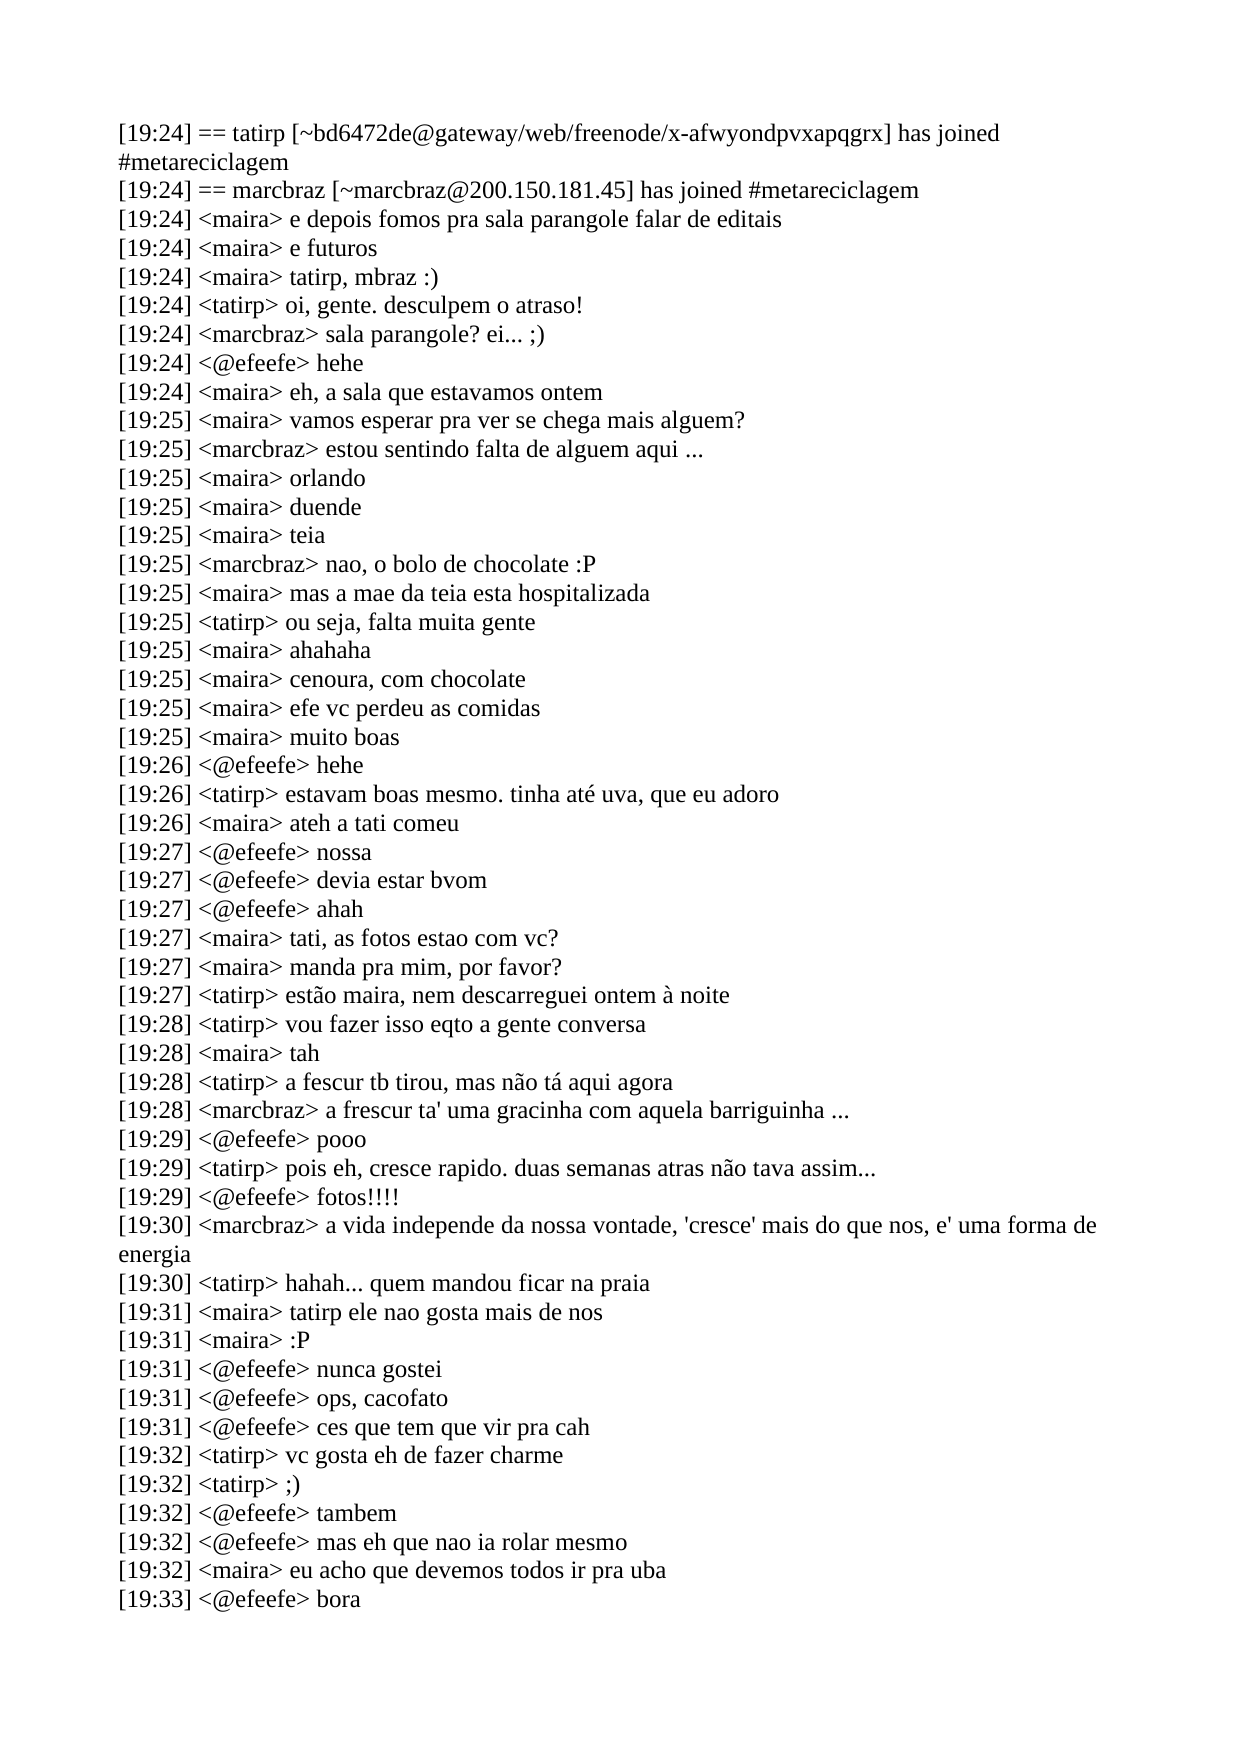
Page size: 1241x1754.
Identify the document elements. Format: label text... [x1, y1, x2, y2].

text [19:25] <marcbraz> estou sentindo falta de alguem aqui ... [118, 434, 1122, 463]
text [19:27] <maira> manda pra mim, por favor? [118, 952, 1122, 981]
text [19:25] <maira> orlando [118, 463, 1122, 492]
text [19:26] <maira> ateh a tati comeu [118, 808, 1122, 837]
text [19:27] <tatirp> estão maira, nem descarreguei ontem à noite [118, 981, 1122, 1009]
text [19:24] == tatirp [~bd6472de@gateway/web/freenode/x-afwyondpvxapqgrx] has joined #metareciclagem [118, 118, 1122, 176]
text [19:24] <@efeefe> hehe [118, 348, 1122, 377]
text [19:25] <maira> teia [118, 521, 1122, 549]
text [19:24] <tatirp> oi, gente. desculpem o atraso! [118, 291, 1122, 319]
text [19:31] <@efeefe> ops, cacofato [118, 1383, 1122, 1412]
text [19:32] <@efeefe> tambem [118, 1498, 1122, 1527]
text [19:25] <maira> efe vc perdeu as comidas [118, 693, 1122, 722]
text [19:24] <maira> tatirp, mbraz :) [118, 262, 1122, 291]
text [19:25] <maira> cenoura, com chocolate [118, 664, 1122, 693]
text [19:26] <@efeefe> hehe [118, 751, 1122, 779]
text [19:32] <maira> eu acho que devemos todos ir pra uba [118, 1556, 1122, 1584]
text [19:31] <maira> :P [118, 1326, 1122, 1354]
text [19:24] <maira> e depois fomos pra sala parangole falar de editais [118, 204, 1122, 233]
text [19:27] <@efeefe> ahah [118, 894, 1122, 923]
text [19:24] == marcbraz [~marcbraz@200.150.181.45] has joined #metareciclagem [118, 176, 1122, 204]
text [19:30] <tatirp> hahah... quem mandou ficar na praia [118, 1268, 1122, 1297]
text [19:25] <maira> mas a mae da teia esta hospitalizada [118, 578, 1122, 607]
text [19:27] <@efeefe> nossa [118, 837, 1122, 866]
text [19:31] <@efeefe> nunca gostei [118, 1354, 1122, 1383]
text [19:28] <tatirp> vou fazer isso eqto a gente conversa [118, 1009, 1122, 1038]
text [19:29] <@efeefe> pooo [118, 1124, 1122, 1153]
text [19:25] <marcbraz> nao, o bolo de chocolate :P [118, 549, 1122, 578]
text [19:32] <tatirp> ;) [118, 1469, 1122, 1498]
text [19:28] <tatirp> a fescur tb tirou, mas não tá aqui agora [118, 1067, 1122, 1096]
text [19:25] <maira> duende [118, 492, 1122, 521]
text [19:24] <marcbraz> sala parangole? ei... ;) [118, 319, 1122, 348]
text [19:25] <tatirp> ou seja, falta muita gente [118, 607, 1122, 636]
text [19:29] <tatirp> pois eh, cresce rapido. duas semanas atras não tava assim... [118, 1153, 1122, 1182]
text [19:32] <@efeefe> mas eh que nao ia rolar mesmo [118, 1527, 1122, 1556]
text [19:28] <maira> tah [118, 1038, 1122, 1067]
text [19:30] <marcbraz> a vida independe da nossa vontade, 'cresce' mais do que nos, e' uma forma de energia [118, 1211, 1122, 1268]
text [19:27] <maira> tati, as fotos estao com vc? [118, 923, 1122, 952]
text [19:29] <@efeefe> fotos!!!! [118, 1182, 1122, 1211]
text [19:25] <maira> muito boas [118, 722, 1122, 751]
text [19:26] <tatirp> estavam boas mesmo. tinha até uva, que eu adoro [118, 779, 1122, 808]
text [19:33] <@efeefe> bora [118, 1584, 1122, 1613]
text [19:31] <maira> tatirp ele nao gosta mais de nos [118, 1297, 1122, 1326]
text [19:25] <maira> vamos esperar pra ver se chega mais alguem? [118, 406, 1122, 434]
text [19:27] <@efeefe> devia estar bvom [118, 866, 1122, 894]
text [19:25] <maira> ahahaha [118, 636, 1122, 664]
text [19:31] <@efeefe> ces que tem que vir pra cah [118, 1412, 1122, 1441]
text [19:24] <maira> eh, a sala que estavamos ontem [118, 377, 1122, 406]
text [19:24] <maira> e futuros [118, 233, 1122, 262]
text [19:28] <marcbraz> a frescur ta' uma gracinha com aquela barriguinha ... [118, 1096, 1122, 1124]
text [19:32] <tatirp> vc gosta eh de fazer charme [118, 1441, 1122, 1469]
